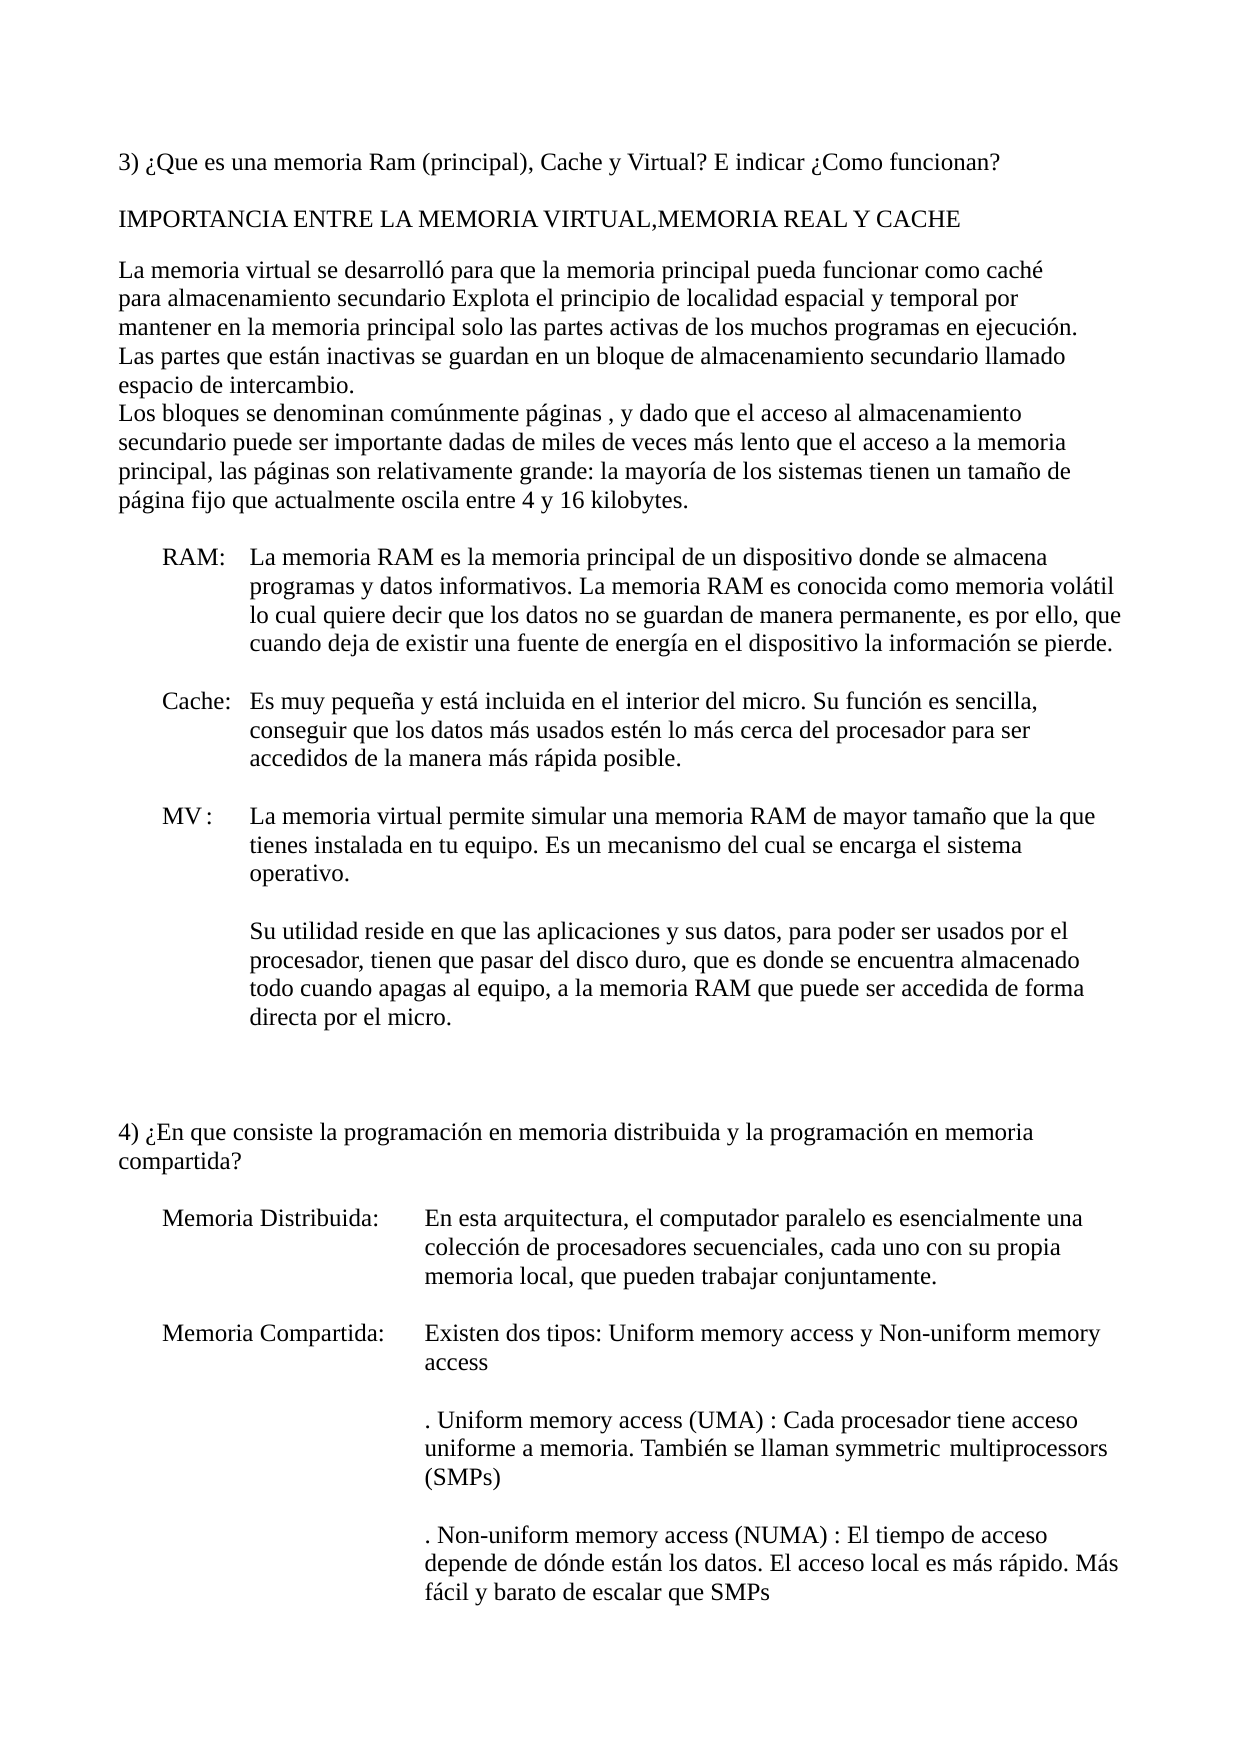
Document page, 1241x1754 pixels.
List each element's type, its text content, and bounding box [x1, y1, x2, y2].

text colección de procesadores secuenciales, cada uno con su propia [118, 1232, 1122, 1261]
text IMPORTANCIA ENTRE LA MEMORIA VIRTUAL,MEMORIA REAL Y CACHE [118, 204, 1122, 233]
text La memoria virtual se desarrolló para que la memoria principal pueda funcionar como caché [118, 255, 1122, 283]
text . Non-uniform memory access (NUMA) : El tiempo de acceso depende de dónde están los datos. El acceso local es más rápido. Más fácil y barato de escalar que SMPs [118, 1520, 1122, 1606]
text Su utilidad reside en que las aplicaciones y sus datos, para poder ser usados por el procesador, tienen que pasar del disco duro, que es donde se encuentra almacenado todo cuando apagas al equipo, a la memoria RAM que puede ser accedida de forma directa por el micro. [118, 916, 1122, 1031]
text MV : La memoria virtual permite simular una memoria RAM de mayor tamaño que la que tienes instalada en tu equipo. Es un mecanismo del cual se encarga el sistema operativo. [118, 801, 1122, 887]
text . Uniform memory access (UMA) : Cada procesador tiene acceso uniforme a memoria. También se llaman symmetric multiprocessors (SMPs) [118, 1405, 1122, 1491]
text RAM: La memoria RAM es la memoria principal de un dispositivo donde se almacena programas y datos informativos. La memoria RAM es conocida como memoria volátil lo cual quiere decir que los datos no se guardan de manera permanente, es por ello, que cuando deja de existir una fuente de energía en el dispositivo la información se pierde. [118, 542, 1122, 657]
text memoria local, que pueden trabajar conjuntamente. [118, 1261, 1122, 1290]
text 3) ¿Que es una memoria Ram (principal), Cache y Virtual? E indicar ¿Como funcionan? [118, 147, 1122, 176]
text Memoria Distribuida: En esta arquitectura, el computador paralelo es esencialmente una [118, 1203, 1122, 1232]
text Cache: Es muy pequeña y está incluida en el interior del micro. Su función es sencilla, conseguir que los datos más usados estén lo más cerca del procesador para ser accedidos de la manera más rápida posible. [118, 686, 1122, 772]
text para almacenamiento secundario Explota el principio de localidad espacial y temporal por [118, 283, 1122, 312]
text Los bloques se denominan comúnmente páginas , y dado que el acceso al almacenamiento secundario puede ser importante dadas de miles de veces más lento que el acceso a la memoria principal, las páginas son relativamente grande: la mayoría de los sistemas tienen un tamaño de página fijo que actualmente oscila entre 4 y 16 kilobytes. [118, 398, 1122, 513]
text 4) ¿En que consiste la programación en memoria distribuida y la programación en memoria compartida? [118, 1117, 1122, 1175]
text Memoria Compartida: Existen dos tipos: Uniform memory access y Non-uniform memory access [118, 1318, 1122, 1376]
text mantener en la memoria principal solo las partes activas de los muchos programas en ejecución. [118, 312, 1122, 341]
text Las partes que están inactivas se guardan en un bloque de almacenamiento secundario llamado espacio de intercambio. [118, 341, 1122, 398]
